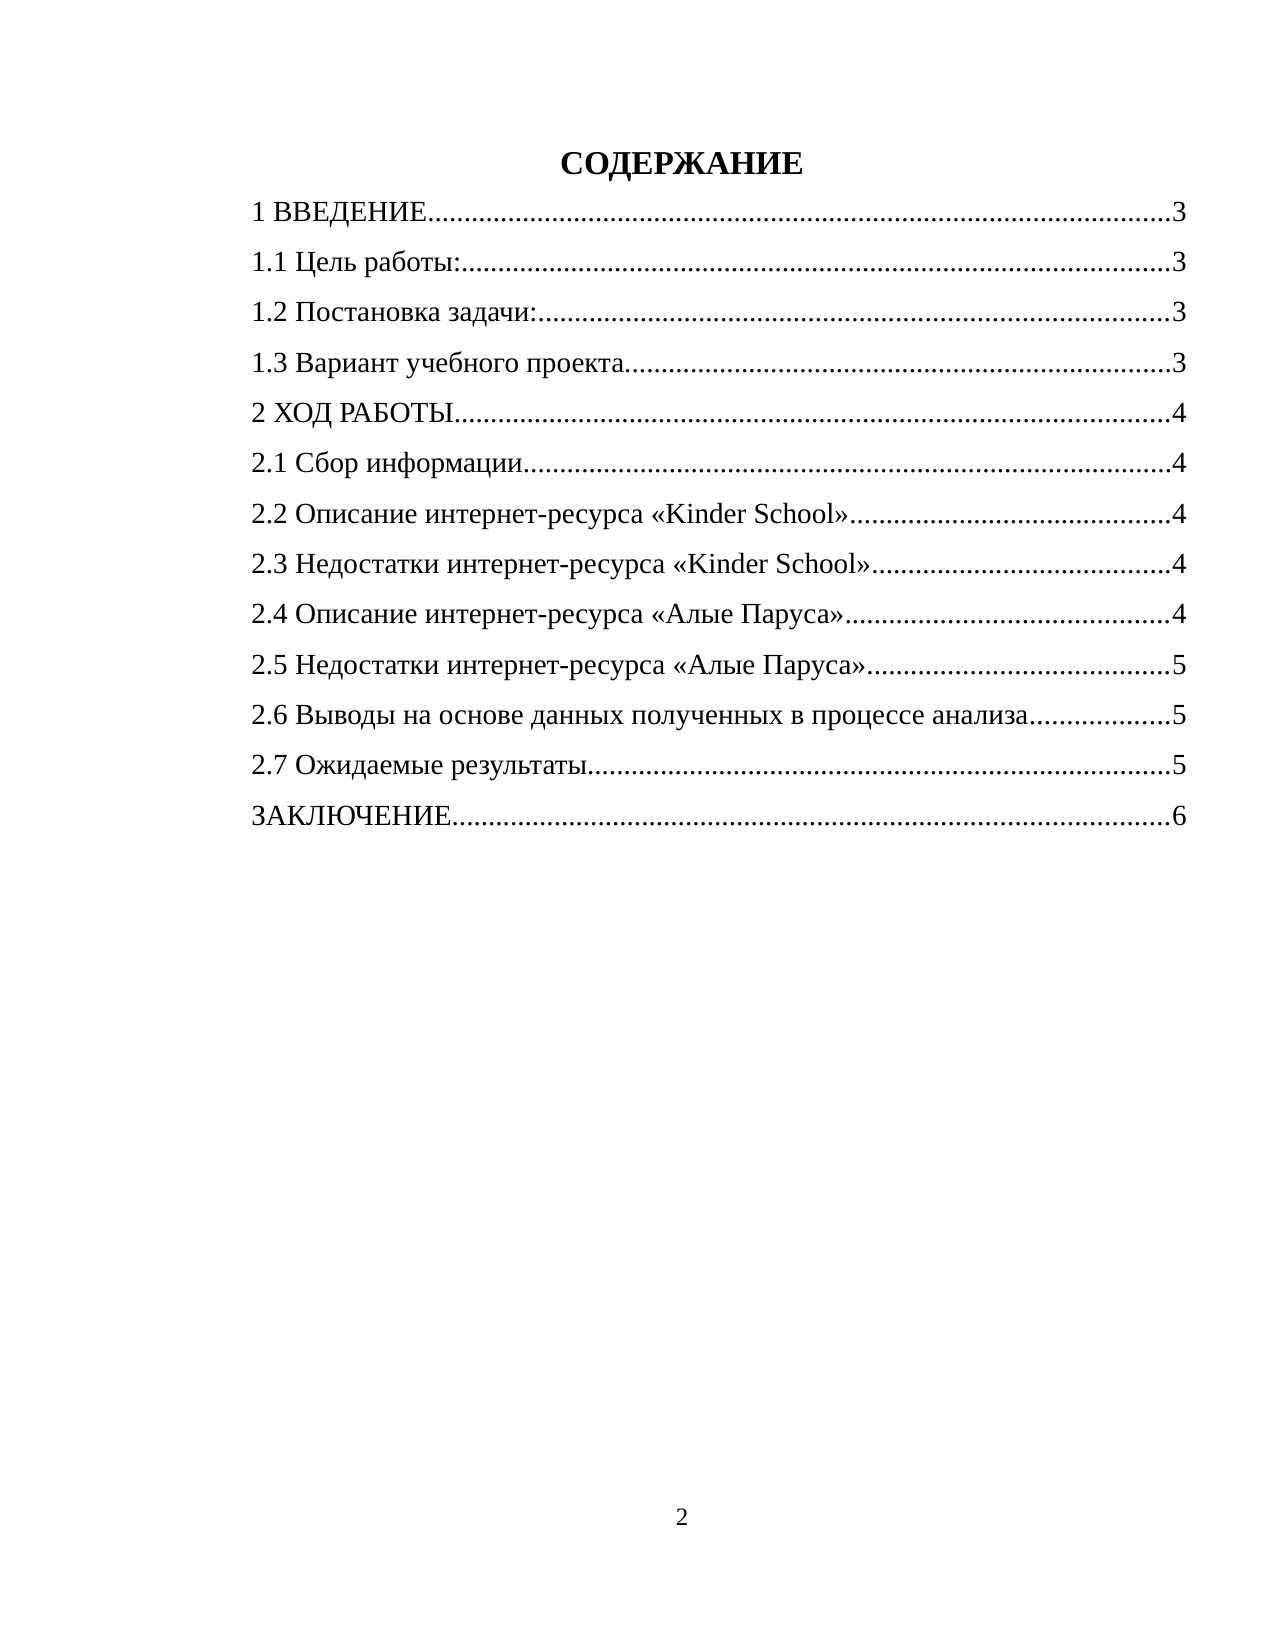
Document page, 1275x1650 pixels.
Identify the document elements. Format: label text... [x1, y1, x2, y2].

text 2.3 Недостатки интернет-ресурса «Kinder School» 4 [177, 546, 1186, 580]
text 2.2 Описание интернет-ресурса «Kinder School» 4 [177, 496, 1186, 529]
text 1.2 Постановка задачи: 3 [177, 294, 1186, 328]
text 2.1 Сбор информации 4 [177, 446, 1186, 479]
text 1.3 Вариант учебного проекта. 3 [177, 345, 1186, 378]
text 2.5 Недостатки интернет-ресурса «Алые Паруса» 5 [177, 647, 1186, 680]
subtitle СОДЕРЖАНИЕ [177, 143, 1186, 181]
text ЗАКЛЮЧЕНИЕ 6 [177, 798, 1186, 831]
text 1 ВВЕДЕНИЕ 3 [177, 194, 1186, 227]
text 2.7 Ожидаемые результаты 5 [177, 747, 1186, 781]
text 2 ХОД РАБОТЫ 4 [177, 395, 1186, 429]
text 2.4 Описание интернет-ресурса «Алые Паруса» 4 [177, 596, 1186, 630]
text 1.1 Цель работы: 3 [177, 244, 1186, 278]
text 2.6 Выводы на основе данных полученных в процессе анализа 5 [177, 697, 1186, 731]
